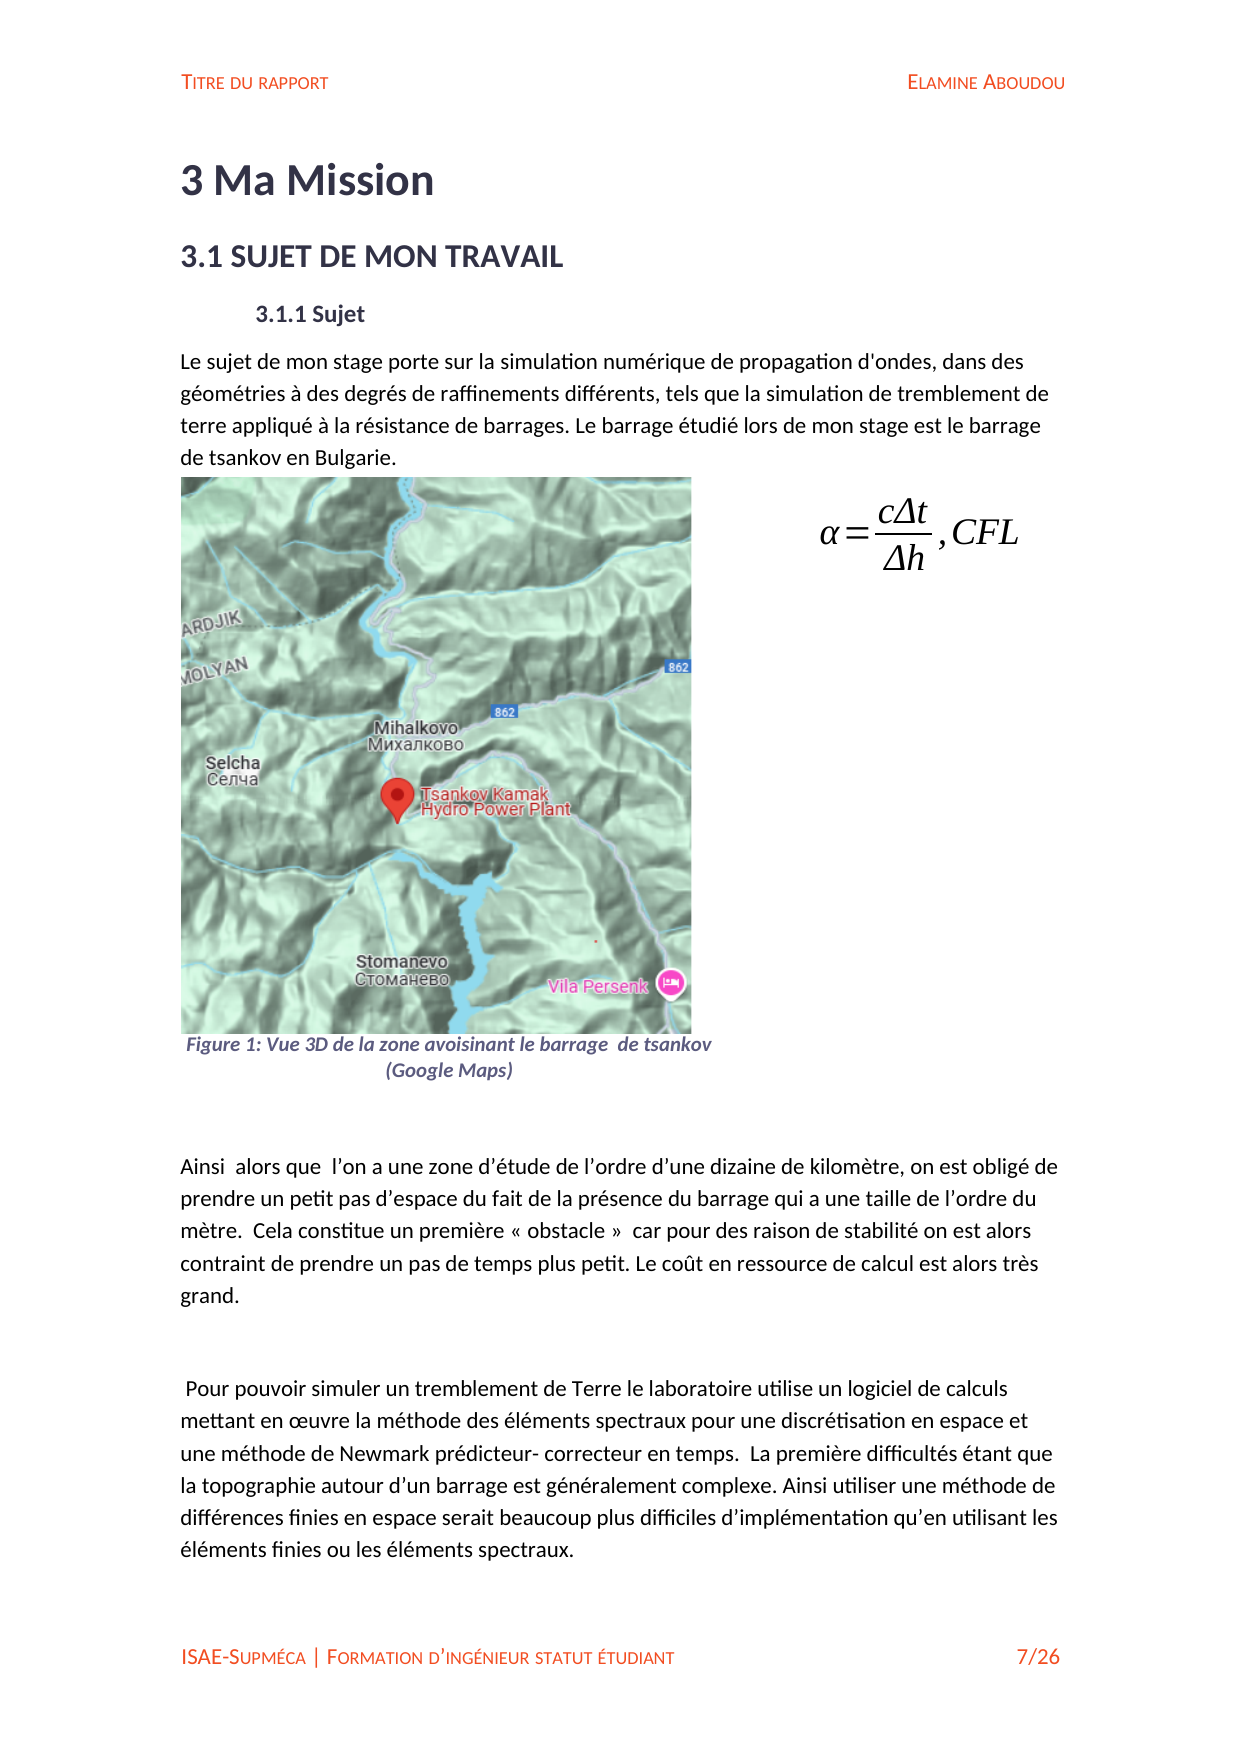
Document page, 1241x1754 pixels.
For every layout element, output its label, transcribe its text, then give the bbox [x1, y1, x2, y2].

text Ainsi alors que l’on a une zone d’étude de l’ordre d’une dizaine de kilomètre, on est obligé de prendre un petit pas d’espace du fait de la présence du barrage qui a une taille de l’ordre du mètre. Cela constitue un première « obstacle » car pour des raison de stabilité on est alors contraint de prendre un pas de temps plus petit. Le coût en ressource de calcul est alors très grand. [180, 631, 1060, 1309]
text Figure 1: Vue 3D de la zone avoisinant le barrage de tsankov (Google Maps) [181, 1032, 717, 1082]
subtitle 3.1 Sujet de mon travail [180, 235, 1060, 276]
text 3.1.1 Sujet [255, 298, 1060, 328]
text Le sujet de mon stage porte sur la simulation numérique de propagation d'ondes, dans des géométries à des degrés de raffinements différents, tels que la simulation de tremblement de terre appliqué à la résistance de barrages. Le barrage étudié lors de mon stage est le barrage de tsankov en Bulgarie. [180, 347, 1060, 472]
picture [181, 477, 692, 1034]
subtitle 3 Ma Mission [180, 151, 1060, 207]
text Pour pouvoir simuler un tremblement de Terre le laboratoire utilise un logiciel de calculs mettant en œuvre la méthode des éléments spectraux pour une discrétisation en espace et une méthode de Newmark prédicteur- correcteur en temps. La première difficultés étant que la topographie autour d’un barrage est généralement complexe. Ainsi utiliser une méthode de différences finies en espace serait beaucoup plus difficiles d’implémentation qu’en utilisant les éléments finies ou les éléments spectraux. [180, 1374, 1060, 1563]
